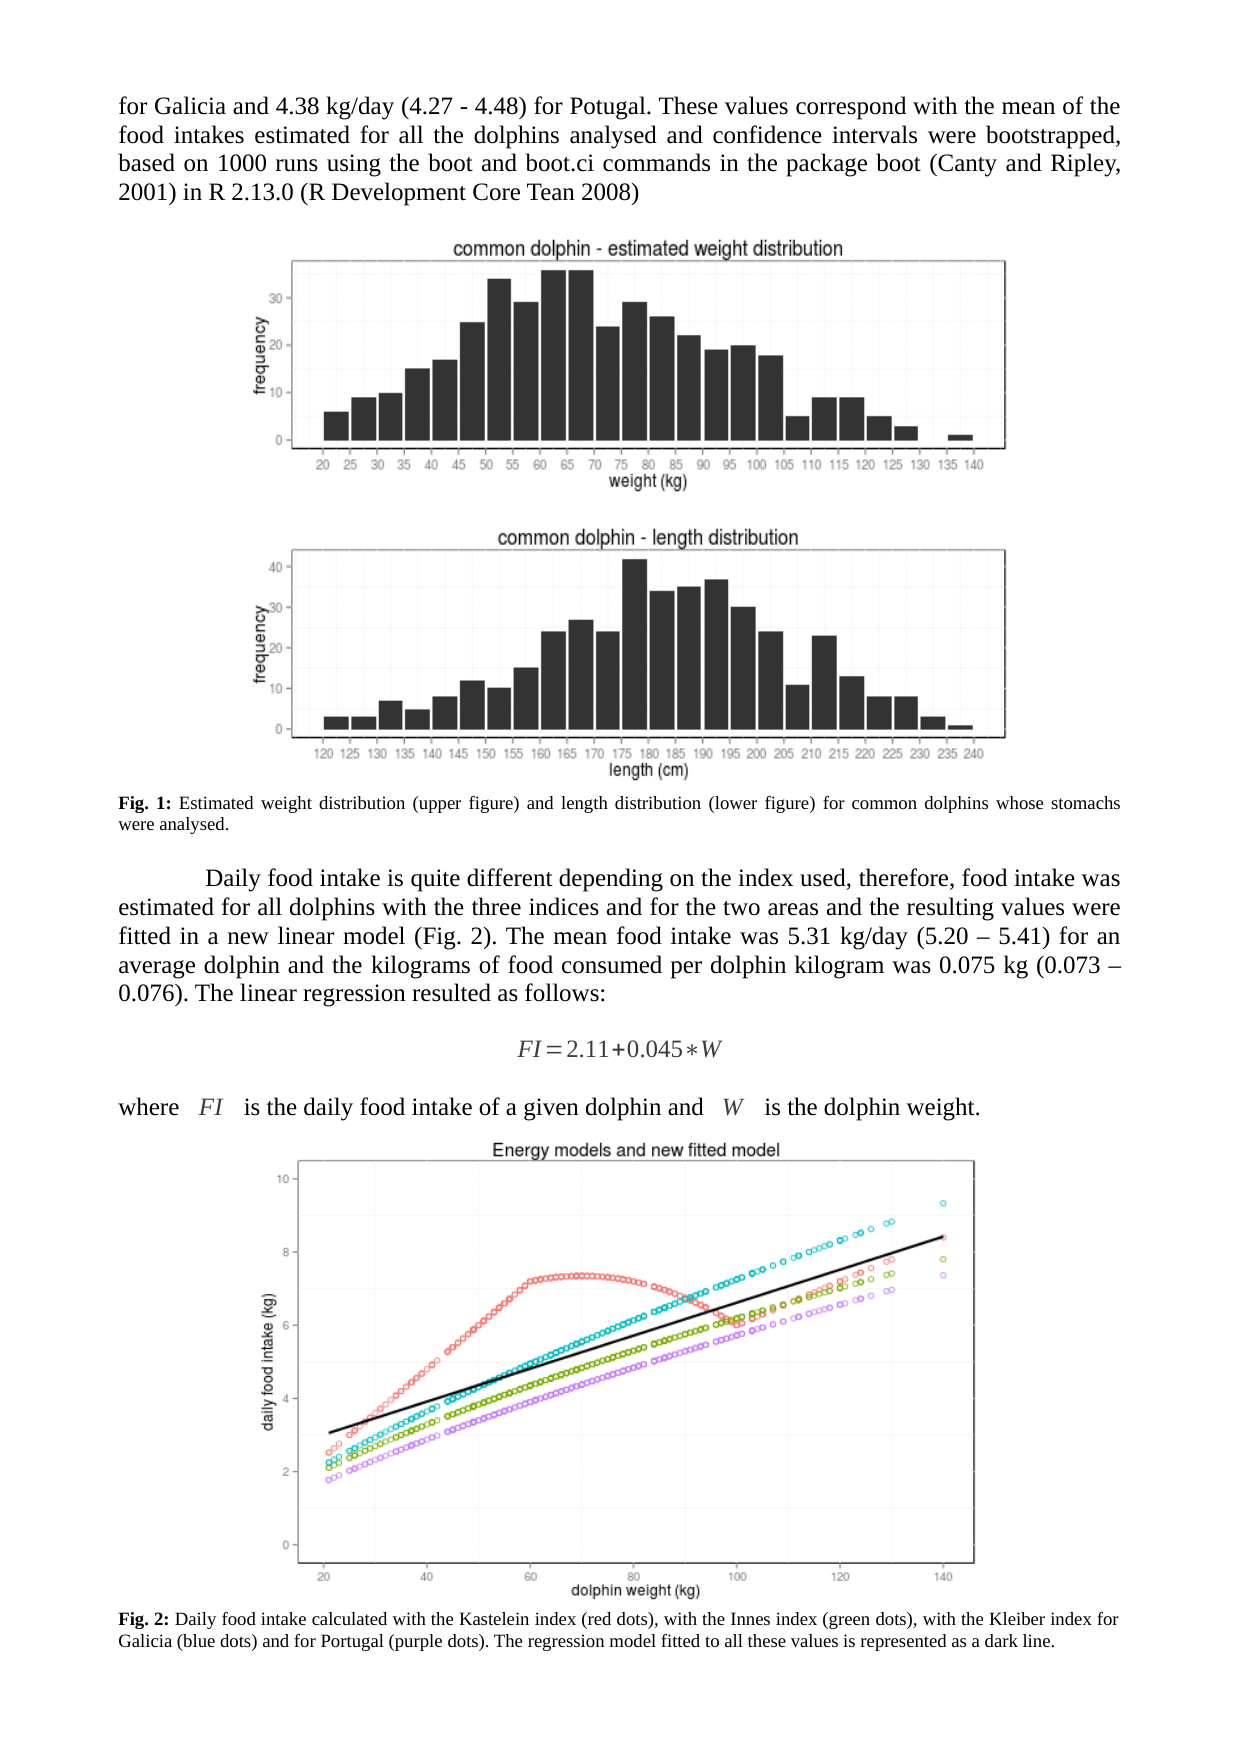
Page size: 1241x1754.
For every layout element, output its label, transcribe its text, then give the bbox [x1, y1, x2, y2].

picture [248, 1121, 992, 1609]
text Fig. 1: Estimated weight distribution (upper figure) and length distribution (lower figure) for common dolphins whose stomachs were analysed. [118, 206, 1122, 835]
text whereis the daily food intake of a given dolphin andis the dolphin weight. [118, 1092, 1122, 1121]
text Daily food intake is quite different depending on the index used, therefore, food intake was estimated for all dolphins with the three indices and for the two areas and the resulting values were fitted in a new linear model (Fig. 2). The mean food intake was 5.31 kg/day (5.20 – 5.41) for an average dolphin and the kilograms of food consumed per dolphin kilogram was 0.075 kg (0.073 – 0.076). The linear regression resulted as follows: [118, 863, 1122, 1007]
text for Galicia and 4.38 kg/day (4.27 - 4.48) for Potugal. These values correspond with the mean of the food intakes estimated for all the dolphins analysed and confidence intervals were bootstrapped, based on 1000 runs using the boot and boot.ci commands in the package boot (Canty and Ripley, 2001) in R 2.13.0 (R Development Core Tean 2008) [118, 91, 1122, 206]
picture [240, 214, 1024, 792]
text Fig. 2: Daily food intake calculated with the Kastelein index (red dots), with the Innes index (green dots), with the Kleiber index for Galicia (blue dots) and for Portugal (purple dots). The regression model fitted to all these values is represented as a dark line. [118, 1121, 1122, 1651]
